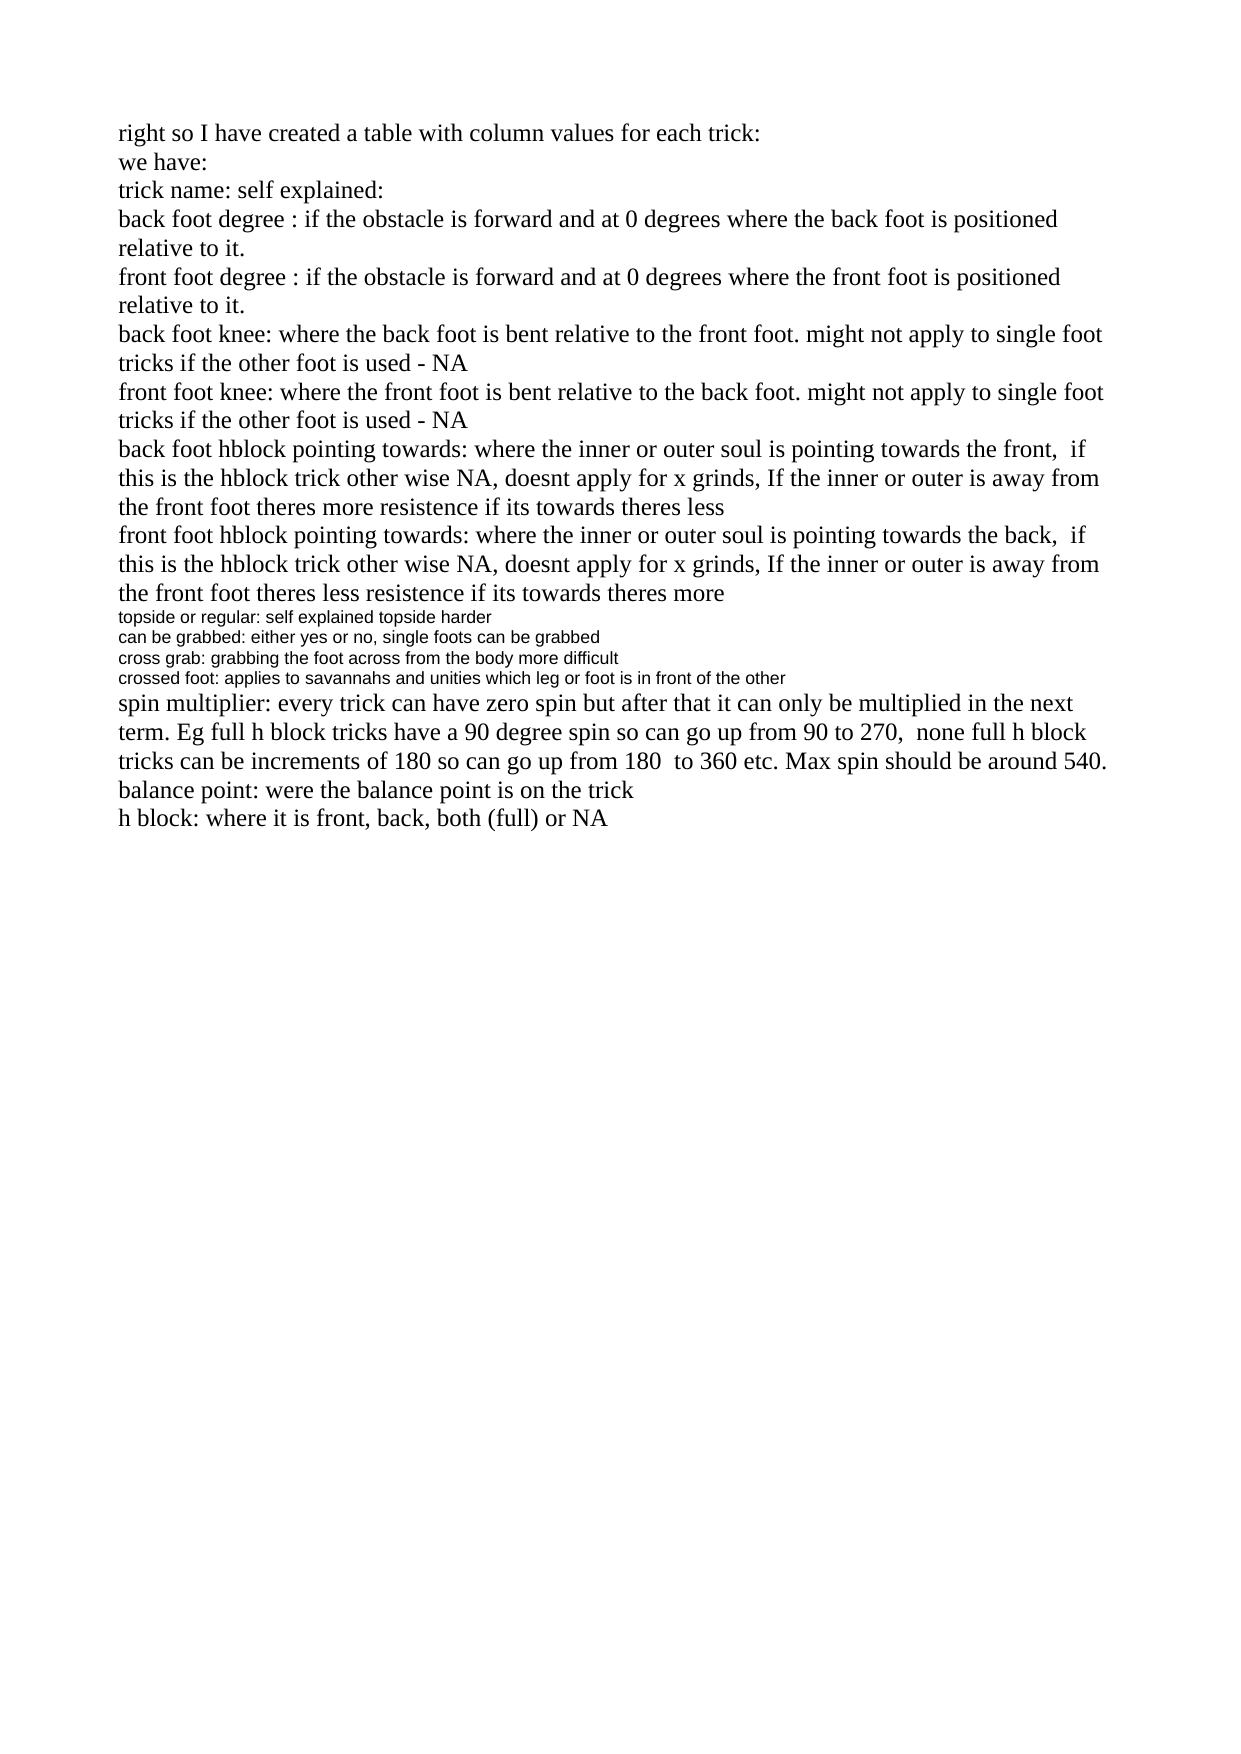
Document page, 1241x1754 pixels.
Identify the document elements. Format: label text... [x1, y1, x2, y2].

text trick name: self explained: [118, 176, 1122, 204]
text back foot degree : if the obstacle is forward and at 0 degrees where the back foot is positioned relative to it. [118, 204, 1122, 262]
text h block: where it is front, back, both (full) or NA [118, 803, 1122, 832]
text front foot degree : if the obstacle is forward and at 0 degrees where the front foot is positioned relative to it. [118, 262, 1122, 319]
text back foot hblock pointing towards: where the inner or outer soul is pointing towards the front, if this is the hblock trick other wise NA, doesnt apply for x grinds, If the inner or outer is away from the front foot theres more resistence if its towards theres less [118, 434, 1122, 521]
text cross grab: grabbing the foot across from the body more difficult [118, 648, 1122, 668]
text balance point: were the balance point is on the trick [118, 775, 1122, 803]
text front foot hblock pointing towards: where the inner or outer soul is pointing towards the back, if this is the hblock trick other wise NA, doesnt apply for x grinds, If the inner or outer is away from the front foot theres less resistence if its towards theres more [118, 521, 1122, 607]
text can be grabbed: either yes or no, single foots can be grabbed [118, 627, 1122, 648]
text we have: [118, 147, 1122, 176]
text front foot knee: where the front foot is bent relative to the back foot. might not apply to single foot tricks if the other foot is used - NA [118, 377, 1122, 434]
text back foot knee: where the back foot is bent relative to the front foot. might not apply to single foot tricks if the other foot is used - NA [118, 319, 1122, 377]
text topside or regular: self explained topside harder [118, 607, 1122, 627]
text crossed foot: applies to savannahs and unities which leg or foot is in front of the other [118, 668, 1122, 688]
text spin multiplier: every trick can have zero spin but after that it can only be multiplied in the next term. Eg full h block tricks have a 90 degree spin so can go up from 90 to 270, none full h block tricks can be increments of 180 so can go up from 180 to 360 etc. Max spin should be around 540. [118, 688, 1122, 775]
text right so I have created a table with column values for each trick: [118, 118, 1122, 147]
